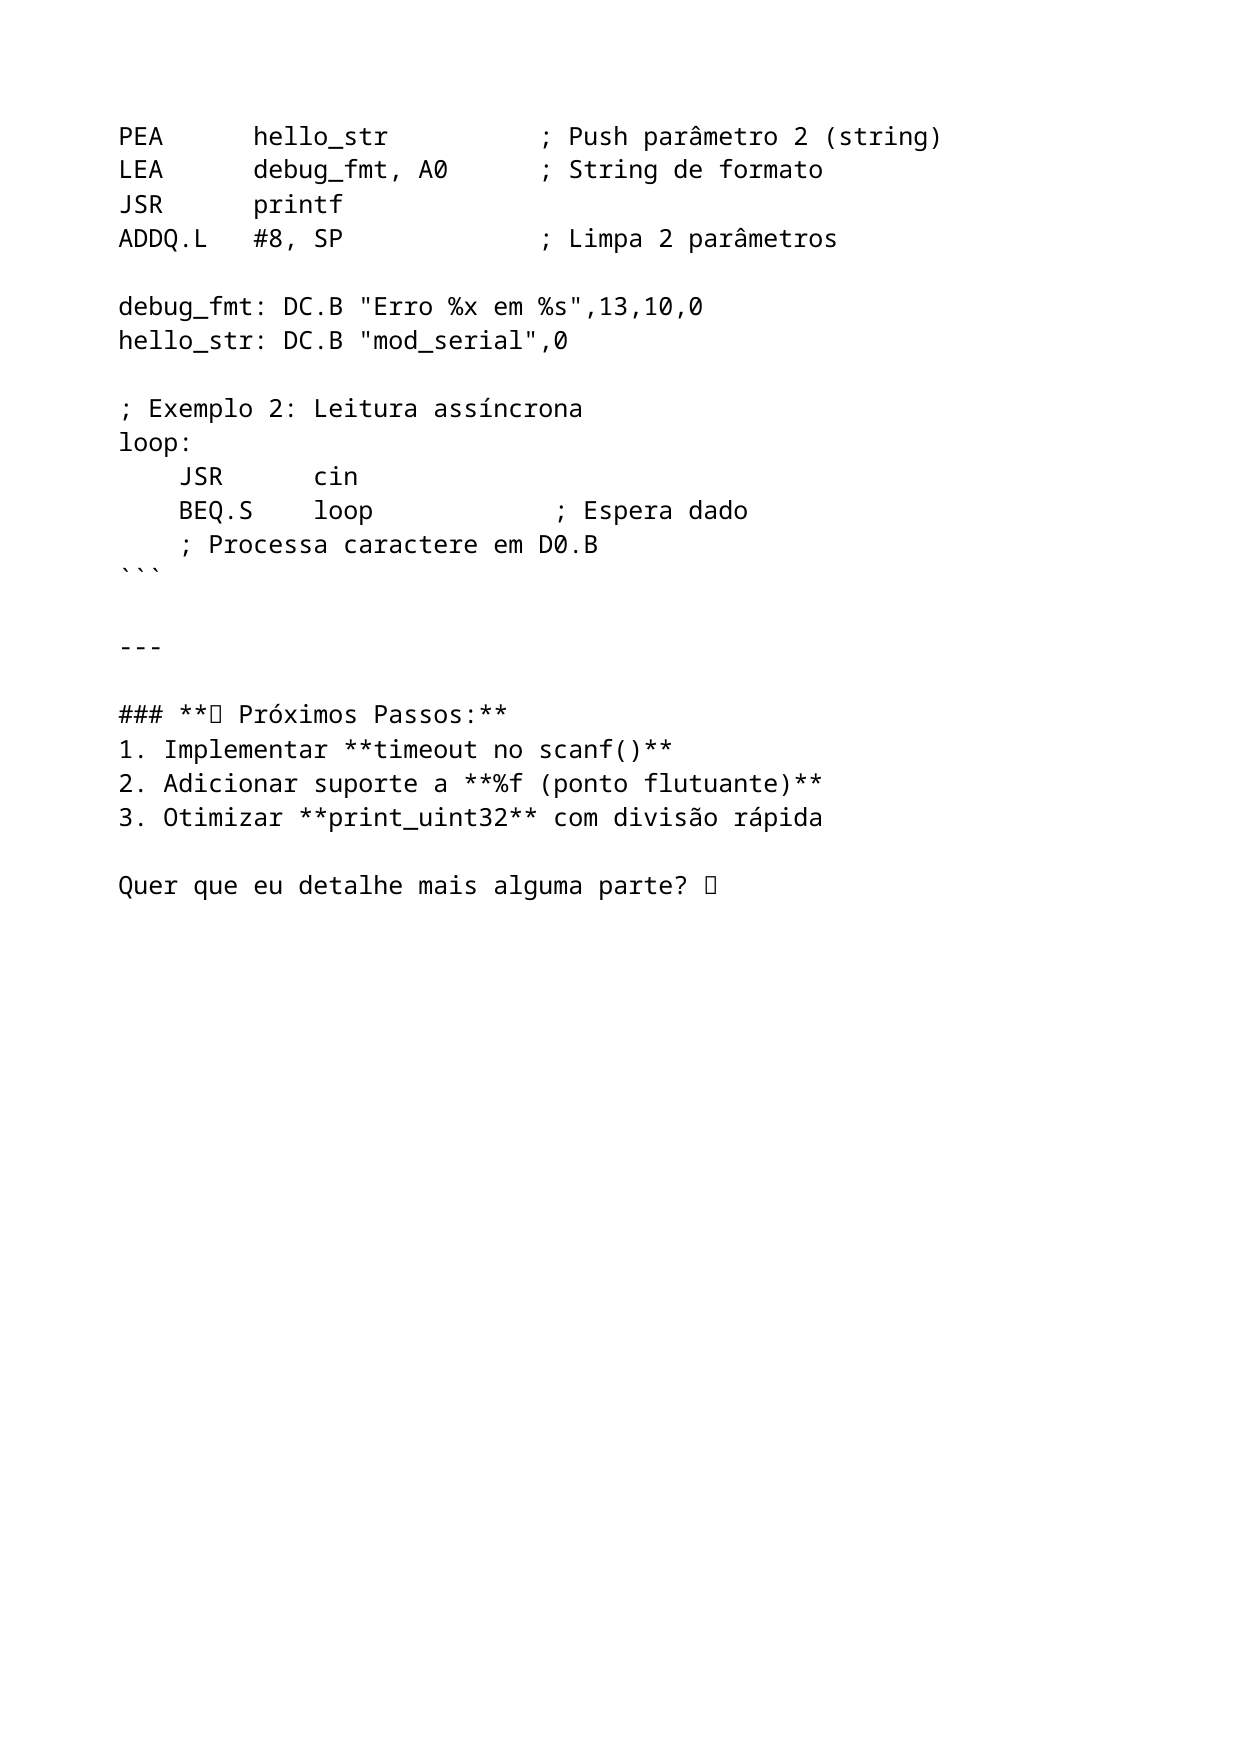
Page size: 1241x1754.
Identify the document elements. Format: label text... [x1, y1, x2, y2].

text 2. Adicionar suporte a **%f (ponto flutuante)** [118, 765, 1122, 799]
text ; Processa caractere em D0.B [118, 527, 1122, 561]
text 3. Otimizar **print_uint32** com divisão rápida [118, 799, 1122, 833]
text ### **📌 Próximos Passos:** [118, 697, 1122, 731]
text loop: [118, 425, 1122, 459]
text ADDQ.L #8, SP ; Limpa 2 parâmetros [118, 220, 1122, 254]
text JSR printf [118, 186, 1122, 220]
text hello_str: DC.B "mod_serial",0 [118, 322, 1122, 357]
text debug_fmt: DC.B "Erro %x em %s",13,10,0 [118, 288, 1122, 322]
text 1. Implementar **timeout no scanf()** [118, 731, 1122, 765]
text ``` [118, 561, 1122, 595]
text JSR cin [118, 459, 1122, 493]
text BEQ.S loop ; Espera dado [118, 493, 1122, 527]
text PEA hello_str ; Push parâmetro 2 (string) [118, 118, 1122, 152]
text --- [118, 629, 1122, 663]
text LEA debug_fmt, A0 ; String de formato [118, 152, 1122, 186]
text Quer que eu detalhe mais alguma parte? 🚀 [118, 867, 1122, 902]
text ; Exemplo 2: Leitura assíncrona [118, 391, 1122, 425]
